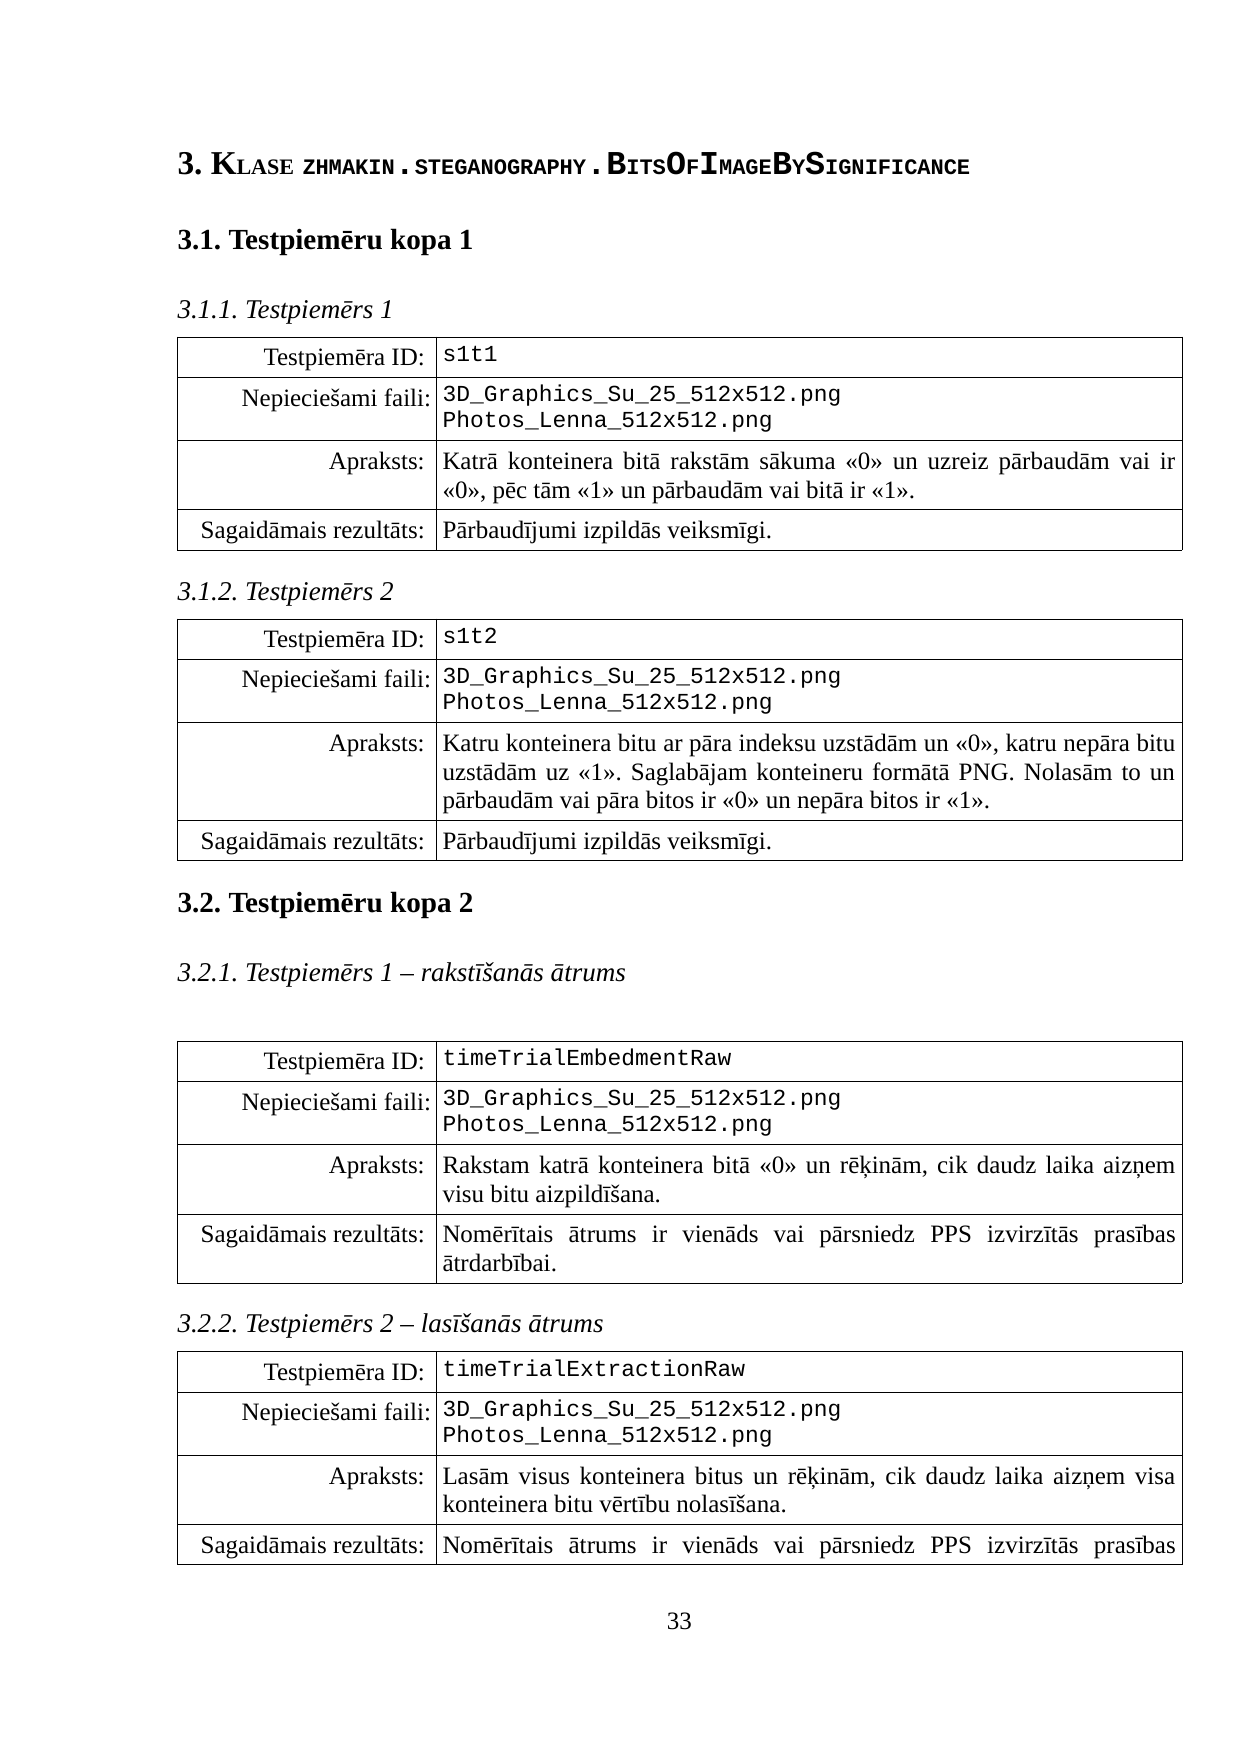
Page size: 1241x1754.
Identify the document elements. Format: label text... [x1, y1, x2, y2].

table_header s1t2 [437, 620, 1182, 659]
table_header s1t1 [437, 338, 1182, 377]
table_header timeTrialEmbedmentRaw [437, 1042, 1182, 1081]
table_cell Apraksts: [178, 1145, 436, 1213]
table_cell Pārbaudījumi izpildās veiksmīgi. [437, 510, 1182, 550]
table_cell 3D_Graphics_Su_25_512x512.png Photos_Lenna_512x512.png [437, 378, 1182, 440]
table_cell Nepieciešami faili: [178, 1082, 436, 1144]
subtitle Testpiemērs 1 [177, 293, 1181, 324]
subtitle Testpiemēru kopa 2 [177, 885, 1181, 919]
table_cell Lasām visus konteinera bitus un rēķinām, cik daudz laika aizņem visa konteinera bitu vērtību nolasīšana. [437, 1456, 1182, 1524]
table_cell Katrā konteinera bitā rakstām sākuma «0» un uzreiz pārbaudām vai ir «0», pēc tām «1» un pārbaudām vai bitā ir «1». [437, 441, 1182, 509]
table_cell Katru konteinera bitu ar pāra indeksu uzstādām un «0», katru nepāra bitu uzstādām uz «1». Saglabājam konteineru formātā PNG. Nolasām to un pārbaudām vai pāra bitos ir «0» un nepāra bitos ir «1». [437, 723, 1182, 820]
table_cell Pārbaudījumi izpildās veiksmīgi. [437, 821, 1182, 860]
table_cell Nepieciešami faili: [178, 660, 436, 722]
table_cell Rakstam katrā konteinera bitā «0» un rēķinām, cik daudz laika aizņem visu bitu aizpildīšana. [437, 1145, 1182, 1213]
table_header Testpiemēra ID: [178, 1352, 436, 1392]
table_cell Sagaidāmais rezultāts: [178, 1525, 436, 1564]
table_header Testpiemēra ID: [178, 338, 436, 377]
table_header timeTrialExtractionRaw [437, 1352, 1182, 1392]
table_cell 3D_Graphics_Su_25_512x512.png Photos_Lenna_512x512.png [437, 1393, 1182, 1455]
subtitle Testpiemērs 2 [177, 575, 1181, 606]
table_header Testpiemēra ID: [178, 1042, 436, 1081]
table_cell Apraksts: [178, 1456, 436, 1524]
subtitle Klase zhmakin.steganography.BitsOfImageBySignificance [177, 143, 1181, 184]
subtitle Testpiemērs 2 – lasīšanās ātrums [177, 1308, 1181, 1339]
table_header Testpiemēra ID: [178, 620, 436, 659]
table_cell Apraksts: [178, 723, 436, 820]
table_cell Apraksts: [178, 441, 436, 509]
table_cell 3D_Graphics_Su_25_512x512.png Photos_Lenna_512x512.png [437, 1082, 1182, 1144]
table_cell Sagaidāmais rezultāts: [178, 1215, 436, 1282]
table_cell Nomērītais ātrums ir vienāds vai pārsniedz PPS izvirzītās prasības ātrdarbībai. [437, 1215, 1182, 1282]
table_cell Nomērītais ātrums ir vienāds vai pārsniedz PPS izvirzītās prasības [437, 1525, 1182, 1564]
subtitle Testpiemērs 1 – rakstīšanās ātrums [177, 956, 1181, 988]
table_cell Nepieciešami faili: [178, 378, 436, 440]
table_cell 3D_Graphics_Su_25_512x512.png Photos_Lenna_512x512.png [437, 660, 1182, 722]
table_cell Nepieciešami faili: [178, 1393, 436, 1455]
subtitle Testpiemēru kopa 1 [177, 222, 1181, 255]
table_cell Sagaidāmais rezultāts: [178, 821, 436, 860]
table_cell Sagaidāmais rezultāts: [178, 510, 436, 550]
